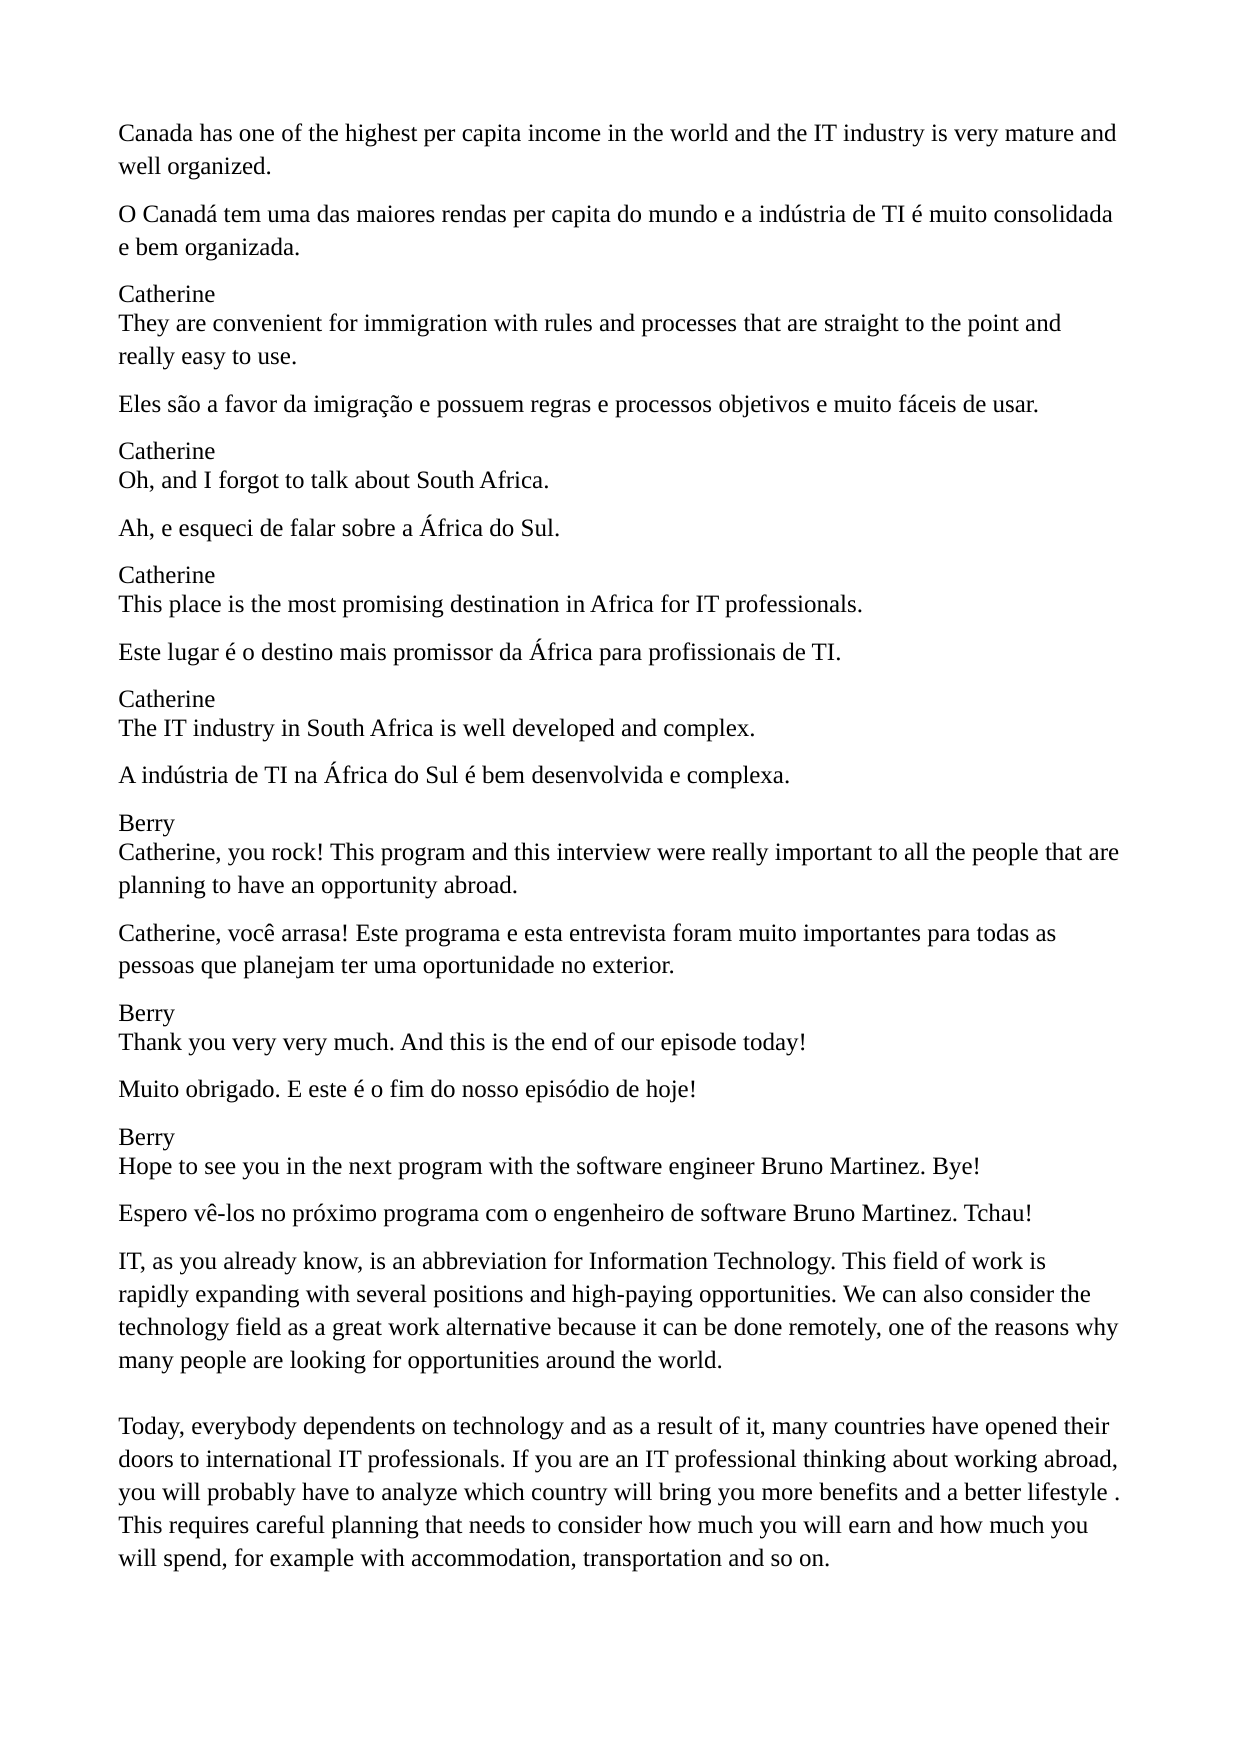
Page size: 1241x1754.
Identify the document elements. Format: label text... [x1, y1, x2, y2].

text They are convenient for immigration with rules and processes that are straight to the point and really easy to use. [118, 308, 1122, 370]
text Berry [118, 808, 1122, 837]
text Berry [118, 998, 1122, 1027]
text This place is the most promising destination in Africa for IT professionals. [118, 589, 1122, 618]
text The IT industry in South Africa is well developed and complex. [118, 713, 1122, 742]
text A indústria de TI na África do Sul é bem desenvolvida e complexa. [118, 761, 1122, 789]
text Oh, and I forgot to talk about South Africa. [118, 465, 1122, 494]
text Catherine [118, 684, 1122, 713]
text Espero vê-los no próximo programa com o engenheiro de software Bruno Martinez. Tchau! [118, 1198, 1122, 1227]
text Ah, e esqueci de falar sobre a África do Sul. [118, 513, 1122, 541]
text IT, as you already know, is an abbreviation for Information Technology. This field of work is rapidly expanding with several positions and high-paying opportunities. We can also consider the technology field as a great work alternative because it can be done remotely, one of the reasons why many people are looking for opportunities around the world. Today, everybody dependents on technology and as a result of it, many countries have opened their doors to international IT professionals. If you are an IT professional thinking about working abroad, you will probably have to analyze which country will bring you more benefits and a better lifestyle . This requires careful planning that needs to consider how much you will earn and how much you will spend, for example with accommodation, transportation and so on. [118, 1246, 1122, 1605]
text Berry [118, 1122, 1122, 1151]
text Catherine, you rock! This program and this interview were really important to all the people that are planning to have an opportunity abroad. [118, 837, 1122, 899]
text Este lugar é o destino mais promissor da África para profissionais de TI. [118, 637, 1122, 665]
text Canada has one of the highest per capita income in the world and the IT industry is very mature and well organized. [118, 118, 1122, 180]
text Catherine [118, 279, 1122, 308]
text Catherine, você arrasa! Este programa e esta entrevista foram muito importantes para todas as pessoas que planejam ter uma oportunidade no exterior. [118, 918, 1122, 979]
text Muito obrigado. E este é o fim do nosso episódio de hoje! [118, 1074, 1122, 1103]
text Catherine [118, 436, 1122, 465]
text Thank you very very much. And this is the end of our episode today! [118, 1027, 1122, 1056]
text O Canadá tem uma das maiores rendas per capita do mundo e a indústria de TI é muito consolidada e bem organizada. [118, 199, 1122, 261]
text Eles são a favor da imigração e possuem regras e processos objetivos e muito fáceis de usar. [118, 389, 1122, 417]
text Hope to see you in the next program with the software engineer Bruno Martinez. Bye! [118, 1151, 1122, 1180]
text Catherine [118, 560, 1122, 589]
